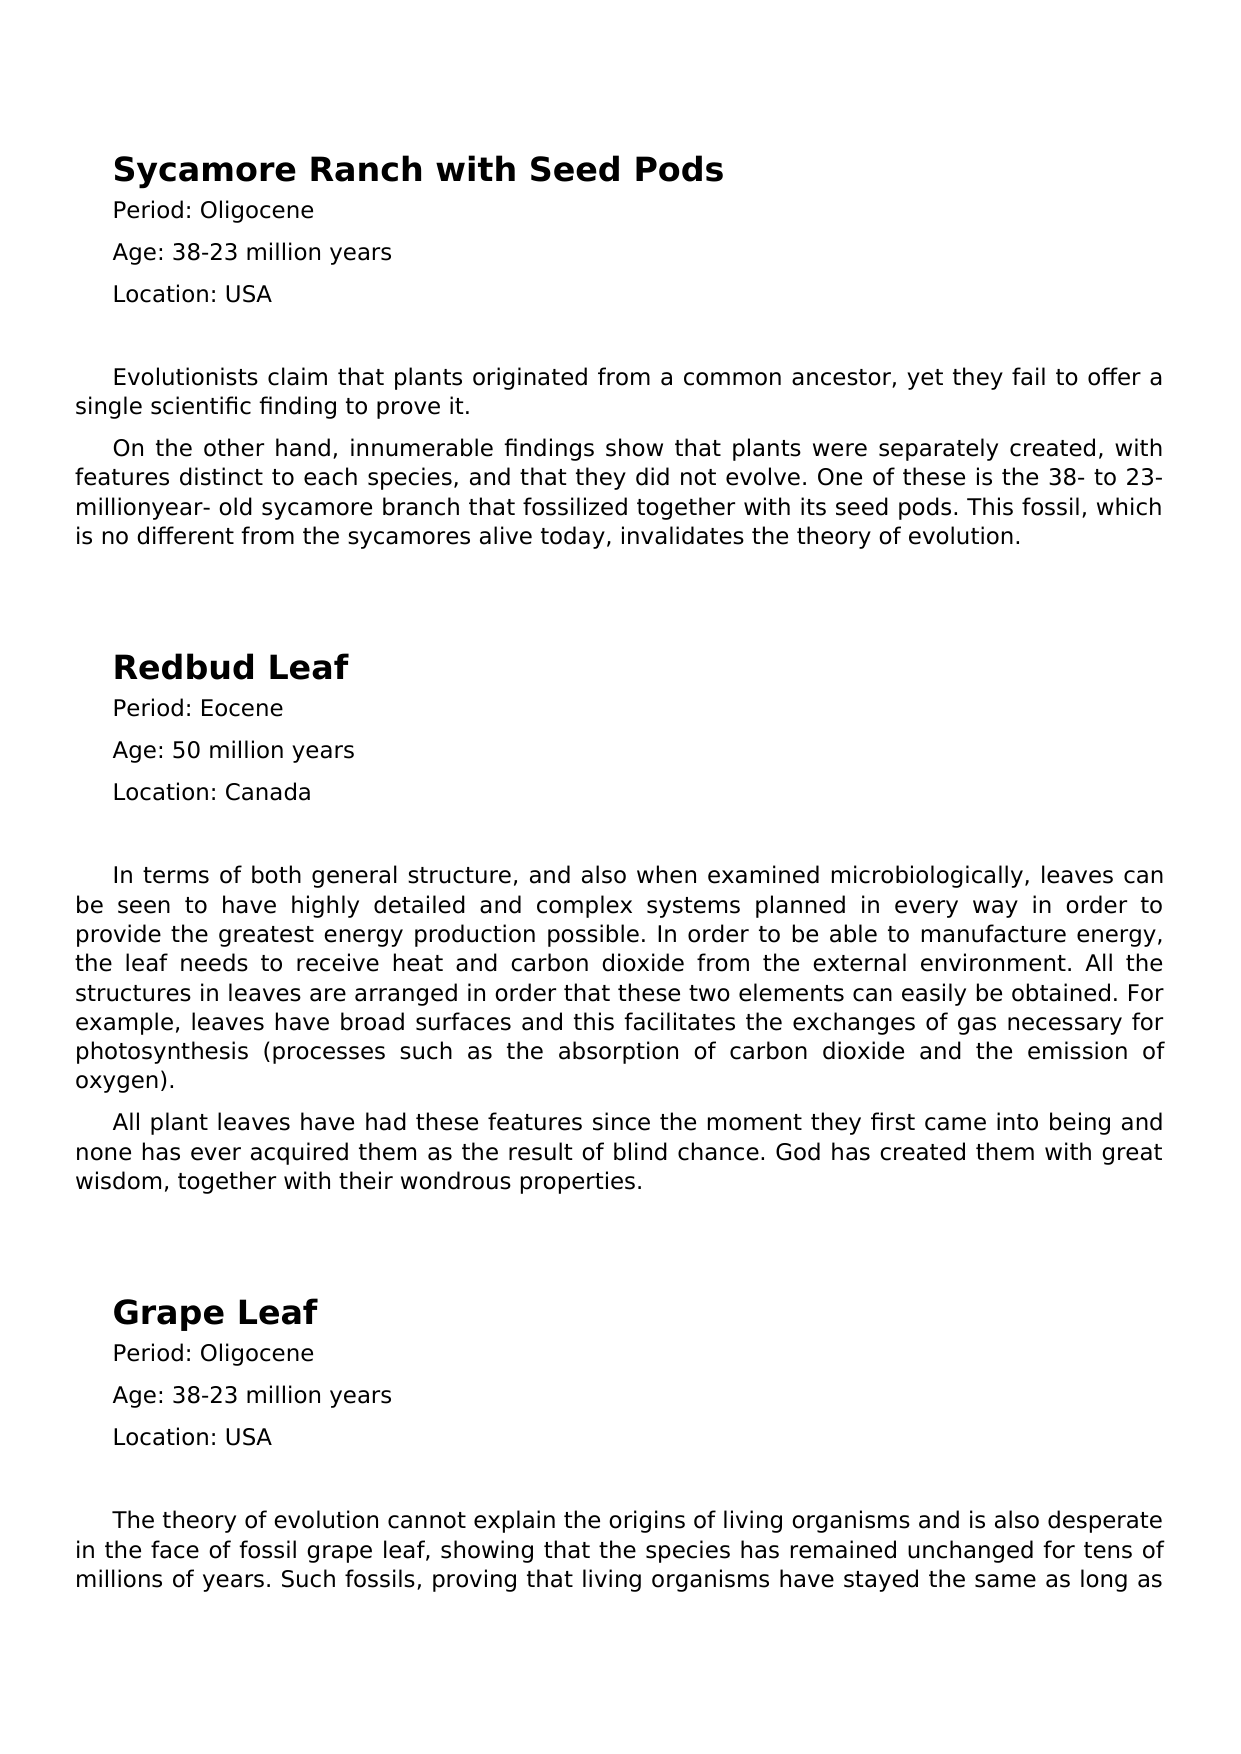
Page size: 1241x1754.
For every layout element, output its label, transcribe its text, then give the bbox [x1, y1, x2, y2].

text Location: Canada [75, 779, 1165, 806]
subtitle Grape Leaf [112, 1293, 1165, 1332]
text On the other hand, innumerable findings show that plants were separately created, with features distinct to each species, and that they did not evolve. One of these is the 38- to 23-millionyear- old sycamore branch that fossilized together with its seed pods. This fossil, which is no different from the sycamores alive today, invalidates the theory of evolution. [75, 435, 1165, 550]
subtitle Redbud Leaf [112, 648, 1165, 687]
text Location: USA [75, 281, 1165, 307]
text Age: 50 million years [75, 737, 1165, 764]
text Period: Oligocene [75, 197, 1165, 224]
text Evolutionists claim that plants originated from a common ancestor, yet they fail to offer a single scientific finding to prove it. [75, 364, 1165, 420]
text In terms of both general structure, and also when examined microbiologically, leaves can be seen to have highly detailed and complex systems planned in every way in order to provide the greatest energy production possible. In order to be able to manufacture energy, the leaf needs to receive heat and carbon dioxide from the external environment. All the structures in leaves are arranged in order that these two elements can easily be obtained. For example, leaves have broad surfaces and this facilitates the exchanges of gas necessary for photosynthesis (processes such as the absorption of carbon dioxide and the emission of oxygen). [75, 863, 1165, 1094]
text Location: USA [75, 1424, 1165, 1451]
subtitle Sycamore Ranch with Seed Pods [112, 150, 1165, 189]
text Period: Oligocene [75, 1340, 1165, 1367]
text The theory of evolution cannot explain the origins of living organisms and is also desperate in the face of fossil grape leaf, showing that the species has remained unchanged for tens of millions of years. Such fossils, proving that living organisms have stayed the same as long as [75, 1507, 1165, 1593]
text Age: 38-23 million years [75, 1382, 1165, 1409]
text Period: Eocene [75, 696, 1165, 722]
text All plant leaves have had these features since the moment they first came into being and none has ever acquired them as the result of blind chance. God has created them with great wisdom, together with their wondrous properties. [75, 1109, 1165, 1194]
text Age: 38-23 million years [75, 239, 1165, 266]
